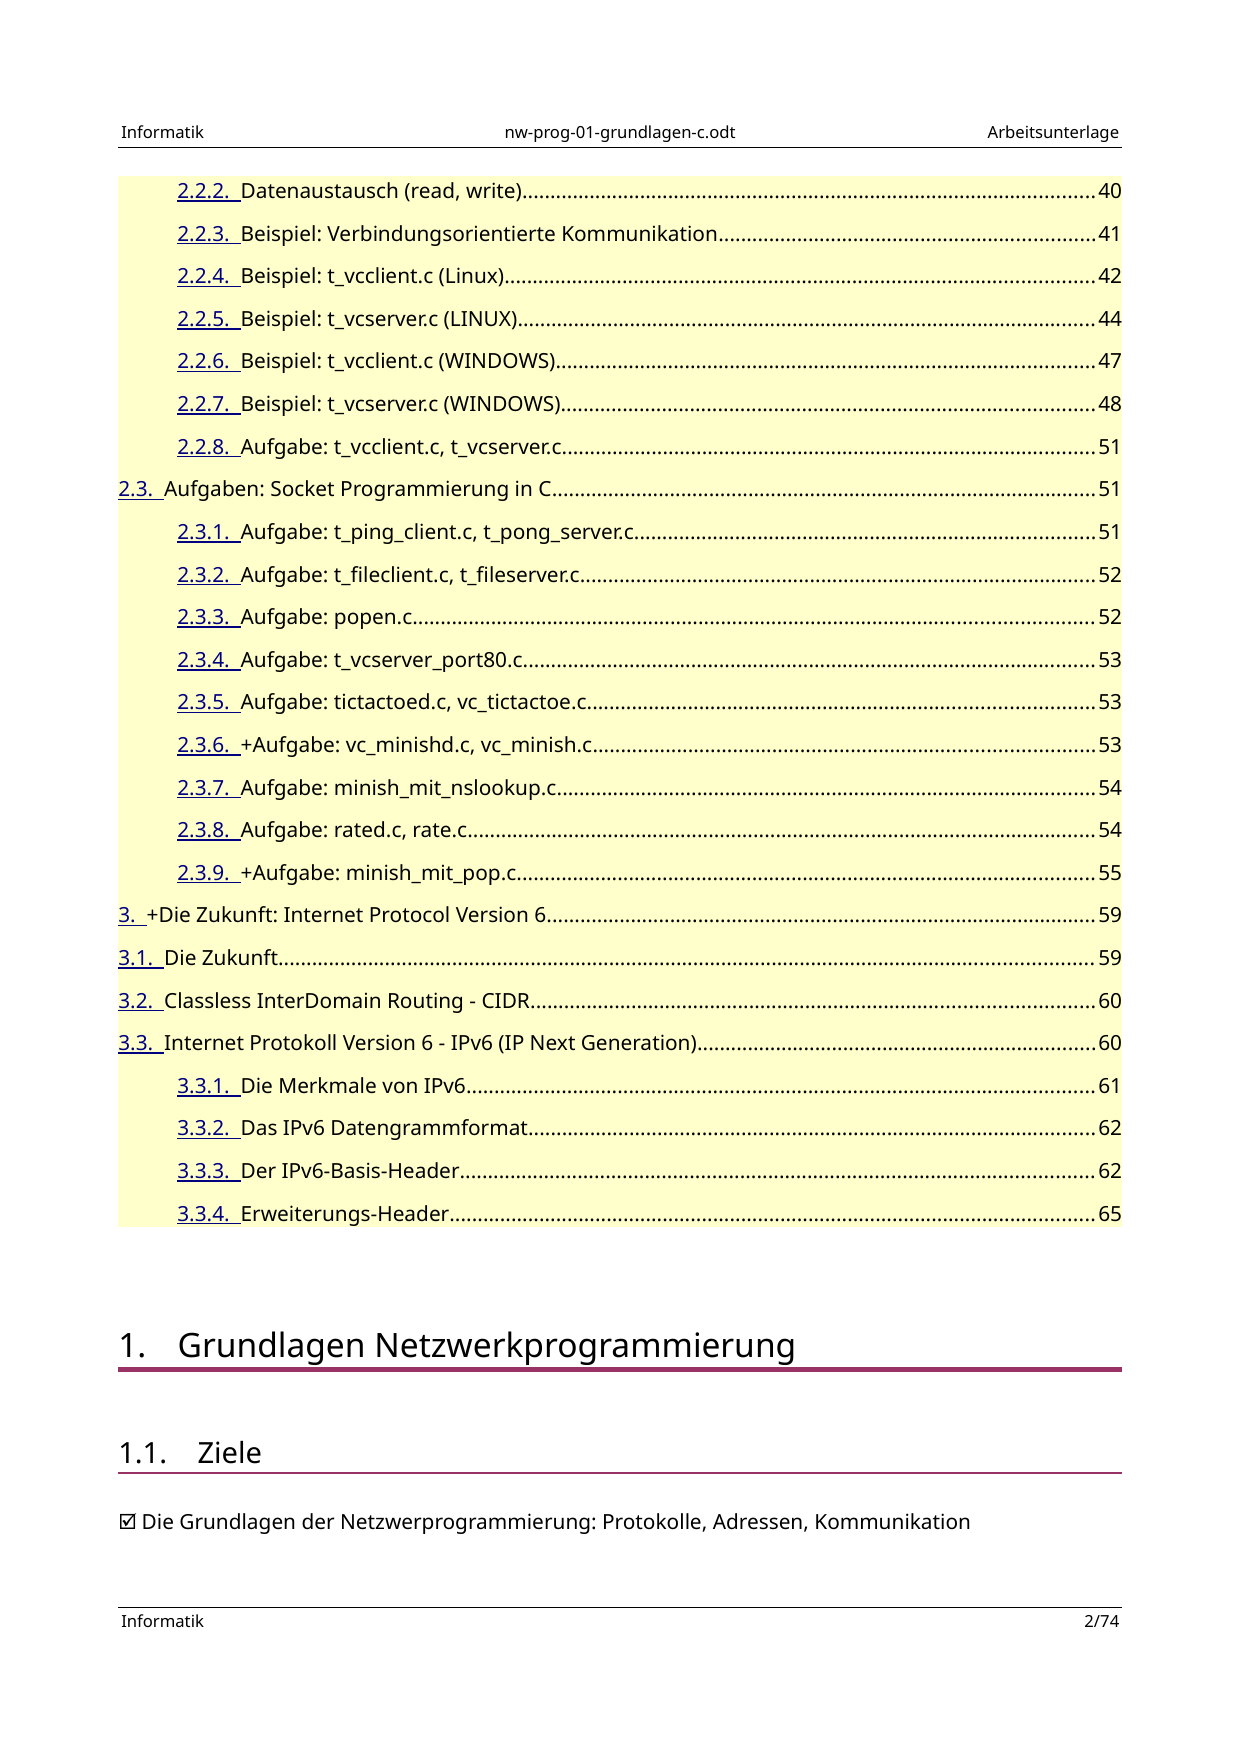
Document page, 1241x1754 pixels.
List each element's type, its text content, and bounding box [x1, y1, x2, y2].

text 2.2.2. Datenaustausch (read, write) 40 [177, 176, 1122, 205]
subtitle Ziele [118, 1433, 1122, 1472]
text 2.2.8. Aufgabe: t_vcclient.c, t_vcserver.c 51 [177, 432, 1122, 460]
text 3.3.1. Die Merkmale von IPv6 61 [177, 1071, 1122, 1099]
subtitle Grundlagen Netzwerkprogrammierung [118, 1321, 1122, 1367]
text 2.3.2. Aufgabe: t_fileclient.c, t_fileserver.c 52 [177, 560, 1122, 588]
text 2.3. Aufgaben: Socket Programmierung in C 51 [118, 474, 1122, 503]
text 2.2.7. Beispiel: t_vcserver.c (WINDOWS) 48 [177, 389, 1122, 418]
text 3.3.3. Der IPv6-Basis-Header 62 [177, 1156, 1122, 1184]
text 2.2.5. Beispiel: t_vcserver.c (LINUX) 44 [177, 304, 1122, 332]
text 3. +Die Zukunft: Internet Protocol Version 6 59 [118, 901, 1122, 929]
text 2.3.9. +Aufgabe: minish_mit_pop.c 55 [177, 858, 1122, 886]
text 2.2.4. Beispiel: t_vcclient.c (Linux) 42 [177, 261, 1122, 290]
text 3.3.2. Das IPv6 Datengrammformat 62 [177, 1113, 1122, 1142]
text 2.2.6. Beispiel: t_vcclient.c (WINDOWS) 47 [177, 347, 1122, 375]
text 2.3.4. Aufgabe: t_vcserver_port80.c 53 [177, 645, 1122, 673]
list Die Grundlagen der Netzwerprogrammierung: Protokolle, Adressen, Kommunikation [118, 1507, 1122, 1535]
text 2.3.6. +Aufgabe: vc_minishd.c, vc_minish.c 53 [177, 730, 1122, 758]
text 3.1. Die Zukunft 59 [118, 943, 1122, 972]
text 2.3.8. Aufgabe: rated.c, rate.c 54 [177, 815, 1122, 844]
text 2.3.1. Aufgabe: t_ping_client.c, t_pong_server.c 51 [177, 517, 1122, 546]
text 3.3. Internet Protokoll Version 6 - IPv6 (IP Next Generation) 60 [118, 1028, 1122, 1057]
text 2.3.5. Aufgabe: tictactoed.c, vc_tictactoe.c 53 [177, 687, 1122, 716]
text 2.3.7. Aufgabe: minish_mit_nslookup.c 54 [177, 773, 1122, 801]
text 2.2.3. Beispiel: Verbindungsorientierte Kommunikation 41 [177, 219, 1122, 247]
text 3.3.4. Erweiterungs-Header 65 [177, 1199, 1122, 1227]
text 3.2. Classless InterDomain Routing - CIDR 60 [118, 986, 1122, 1014]
text 2.3.3. Aufgabe: popen.c 52 [177, 602, 1122, 631]
